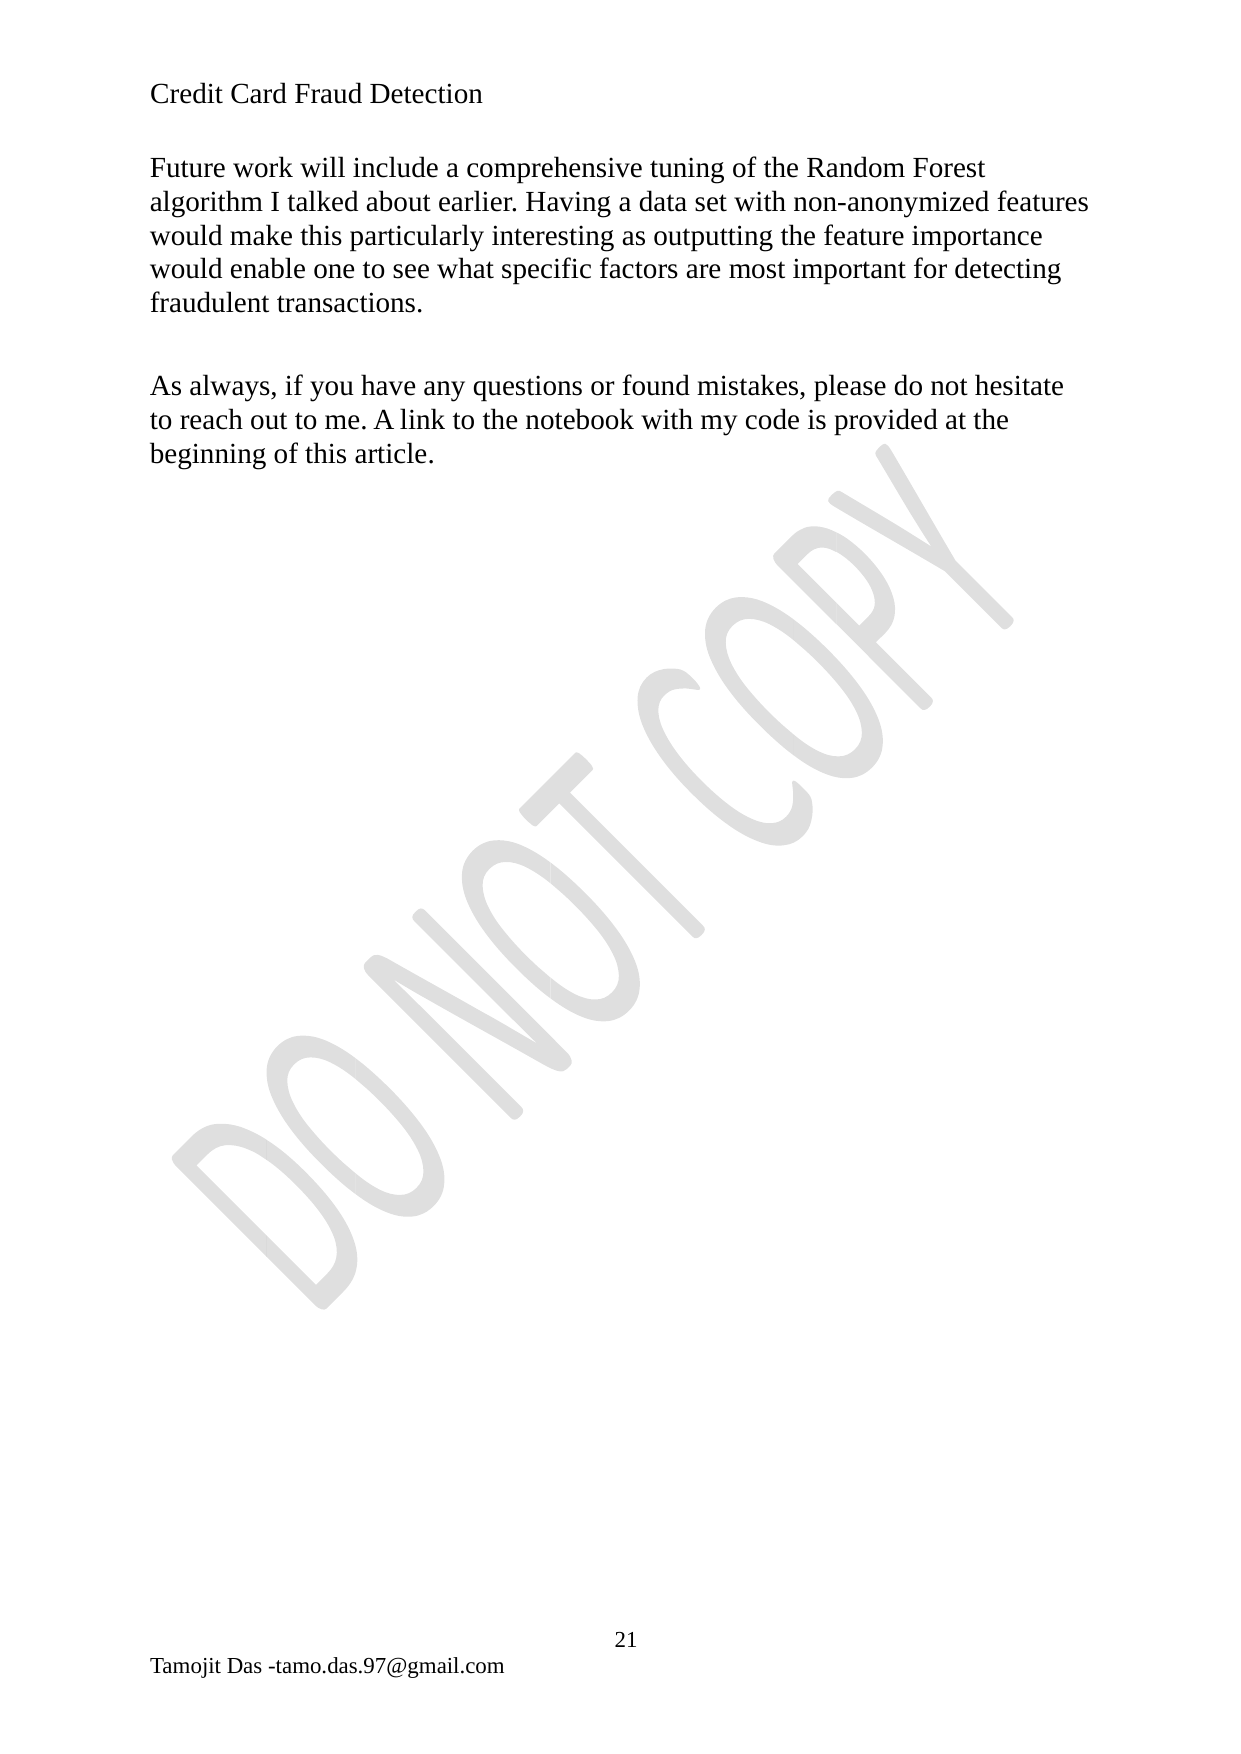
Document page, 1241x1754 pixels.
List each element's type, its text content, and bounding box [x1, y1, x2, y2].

text Future work will include a comprehensive tuning of the Random Forest algorithm I talked about earlier. Having a data set with non-anonymized features would make this particularly interesting as outputting the feature importance would enable one to see what specific factors are most important for detecting fraudulent transactions. [149, 150, 1091, 319]
text As always, if you have any questions or found mistakes, please do not hesitate to reach out to me. A link to the notebook with my code is provided at the beginning of this article. [149, 368, 1091, 470]
